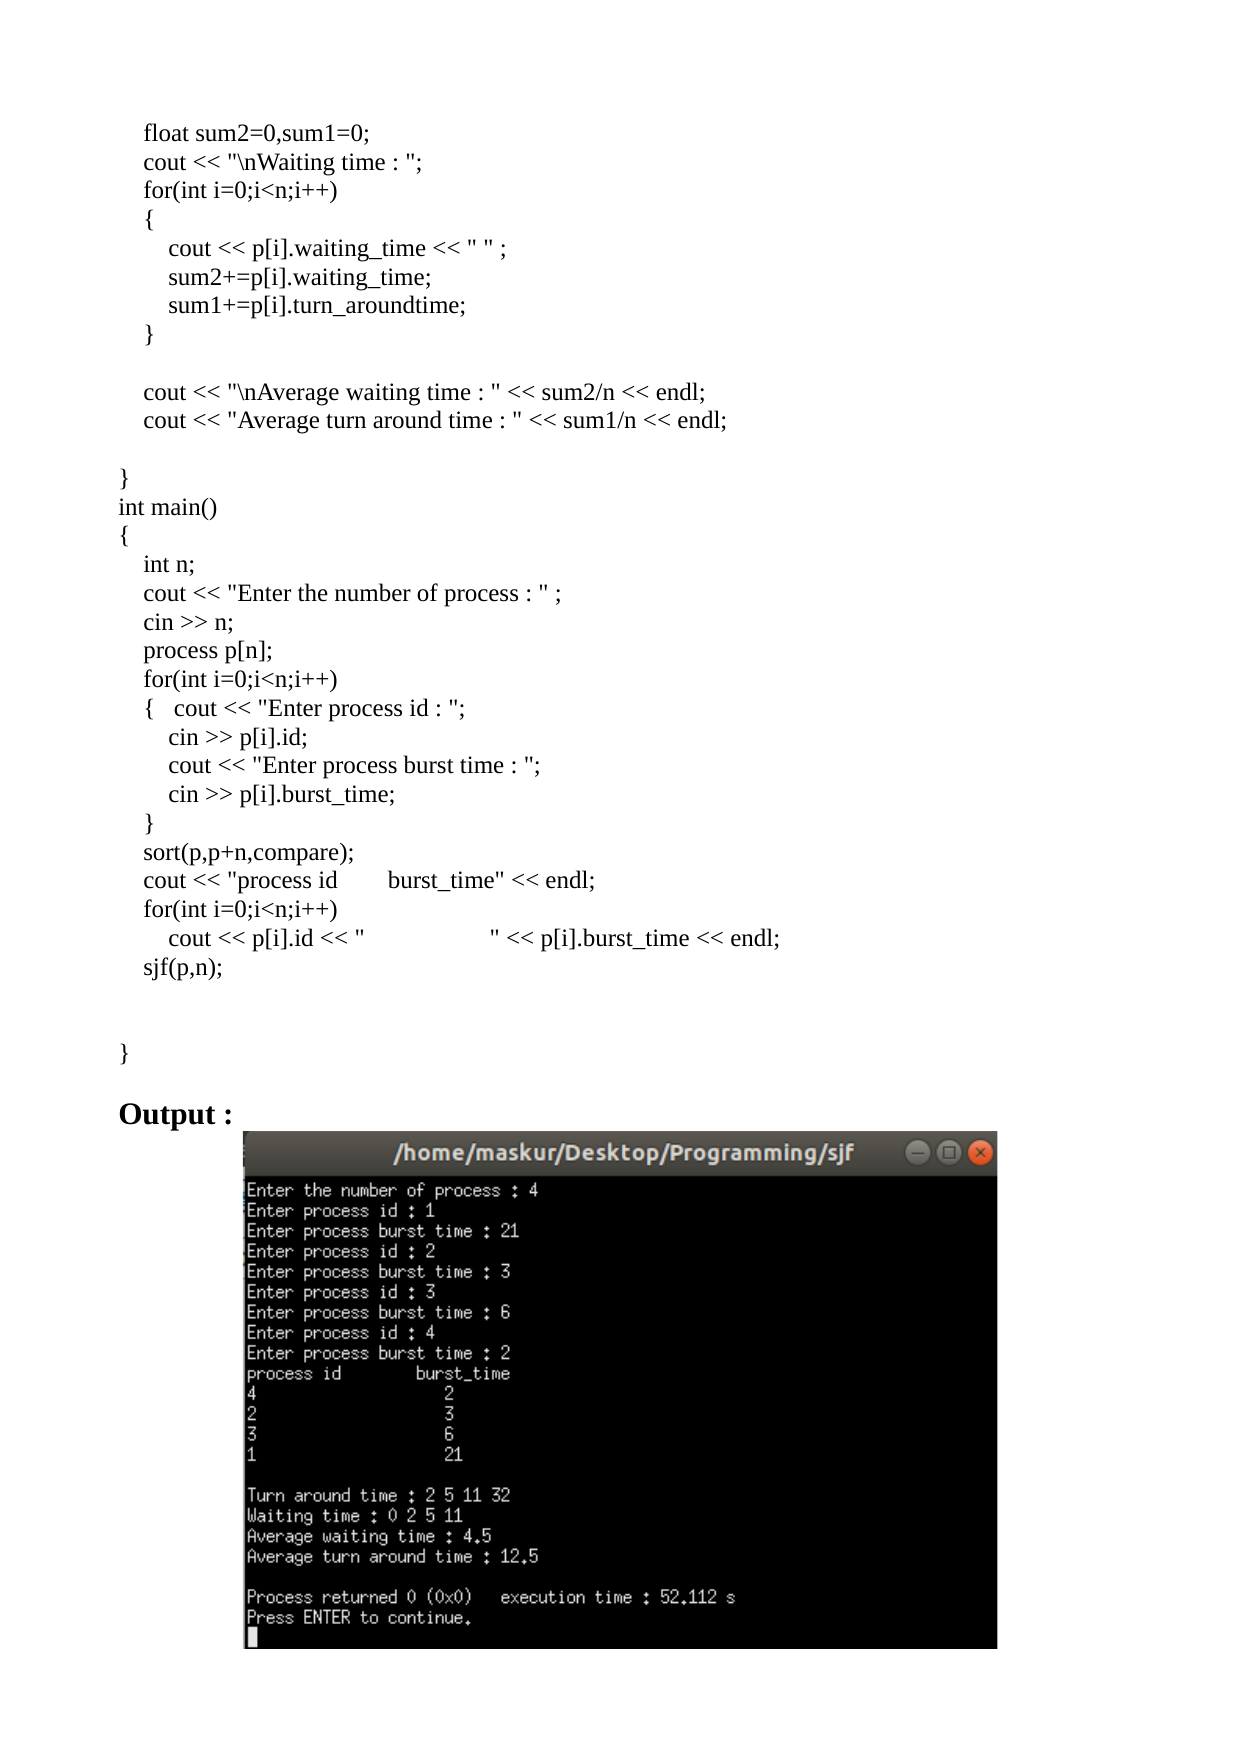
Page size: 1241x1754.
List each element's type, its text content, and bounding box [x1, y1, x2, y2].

text for(int i=0;i<n;i++) [118, 894, 1122, 923]
picture [242, 1131, 998, 1649]
text process p[n]; [118, 636, 1122, 664]
text cin >> p[i].id; [118, 722, 1122, 751]
text cout << "\nWaiting time : "; [118, 147, 1122, 176]
text cout << "Enter process burst time : "; [118, 751, 1122, 779]
text cout << "\nAverage waiting time : " << sum2/n << endl; [118, 377, 1122, 406]
text cout << p[i].waiting_time << " " ; [118, 233, 1122, 262]
text { cout << "Enter process id : "; [118, 693, 1122, 722]
text for(int i=0;i<n;i++) [118, 664, 1122, 693]
text { [118, 521, 1122, 549]
text sjf(p,n); [118, 952, 1122, 981]
text cin >> n; [118, 607, 1122, 636]
text sum2+=p[i].waiting_time; [118, 262, 1122, 291]
text int main() [118, 492, 1122, 521]
text } [118, 1038, 1122, 1067]
text } [118, 463, 1122, 492]
text cout << "Average turn around time : " << sum1/n << endl; [118, 406, 1122, 434]
text cout << "Enter the number of process : " ; [118, 578, 1122, 607]
text cout << p[i].id << " " << p[i].burst_time << endl; [118, 923, 1122, 952]
text cout << "process id burst_time" << endl; [118, 866, 1122, 894]
text int n; [118, 549, 1122, 578]
text } [118, 319, 1122, 348]
text cin >> p[i].burst_time; [118, 779, 1122, 808]
text sort(p,p+n,compare); [118, 837, 1122, 866]
text Output : [118, 1096, 1122, 1132]
text { [118, 204, 1122, 233]
text sum1+=p[i].turn_aroundtime; [118, 291, 1122, 319]
text } [118, 808, 1122, 837]
text for(int i=0;i<n;i++) [118, 176, 1122, 204]
text float sum2=0,sum1=0; [118, 118, 1122, 147]
